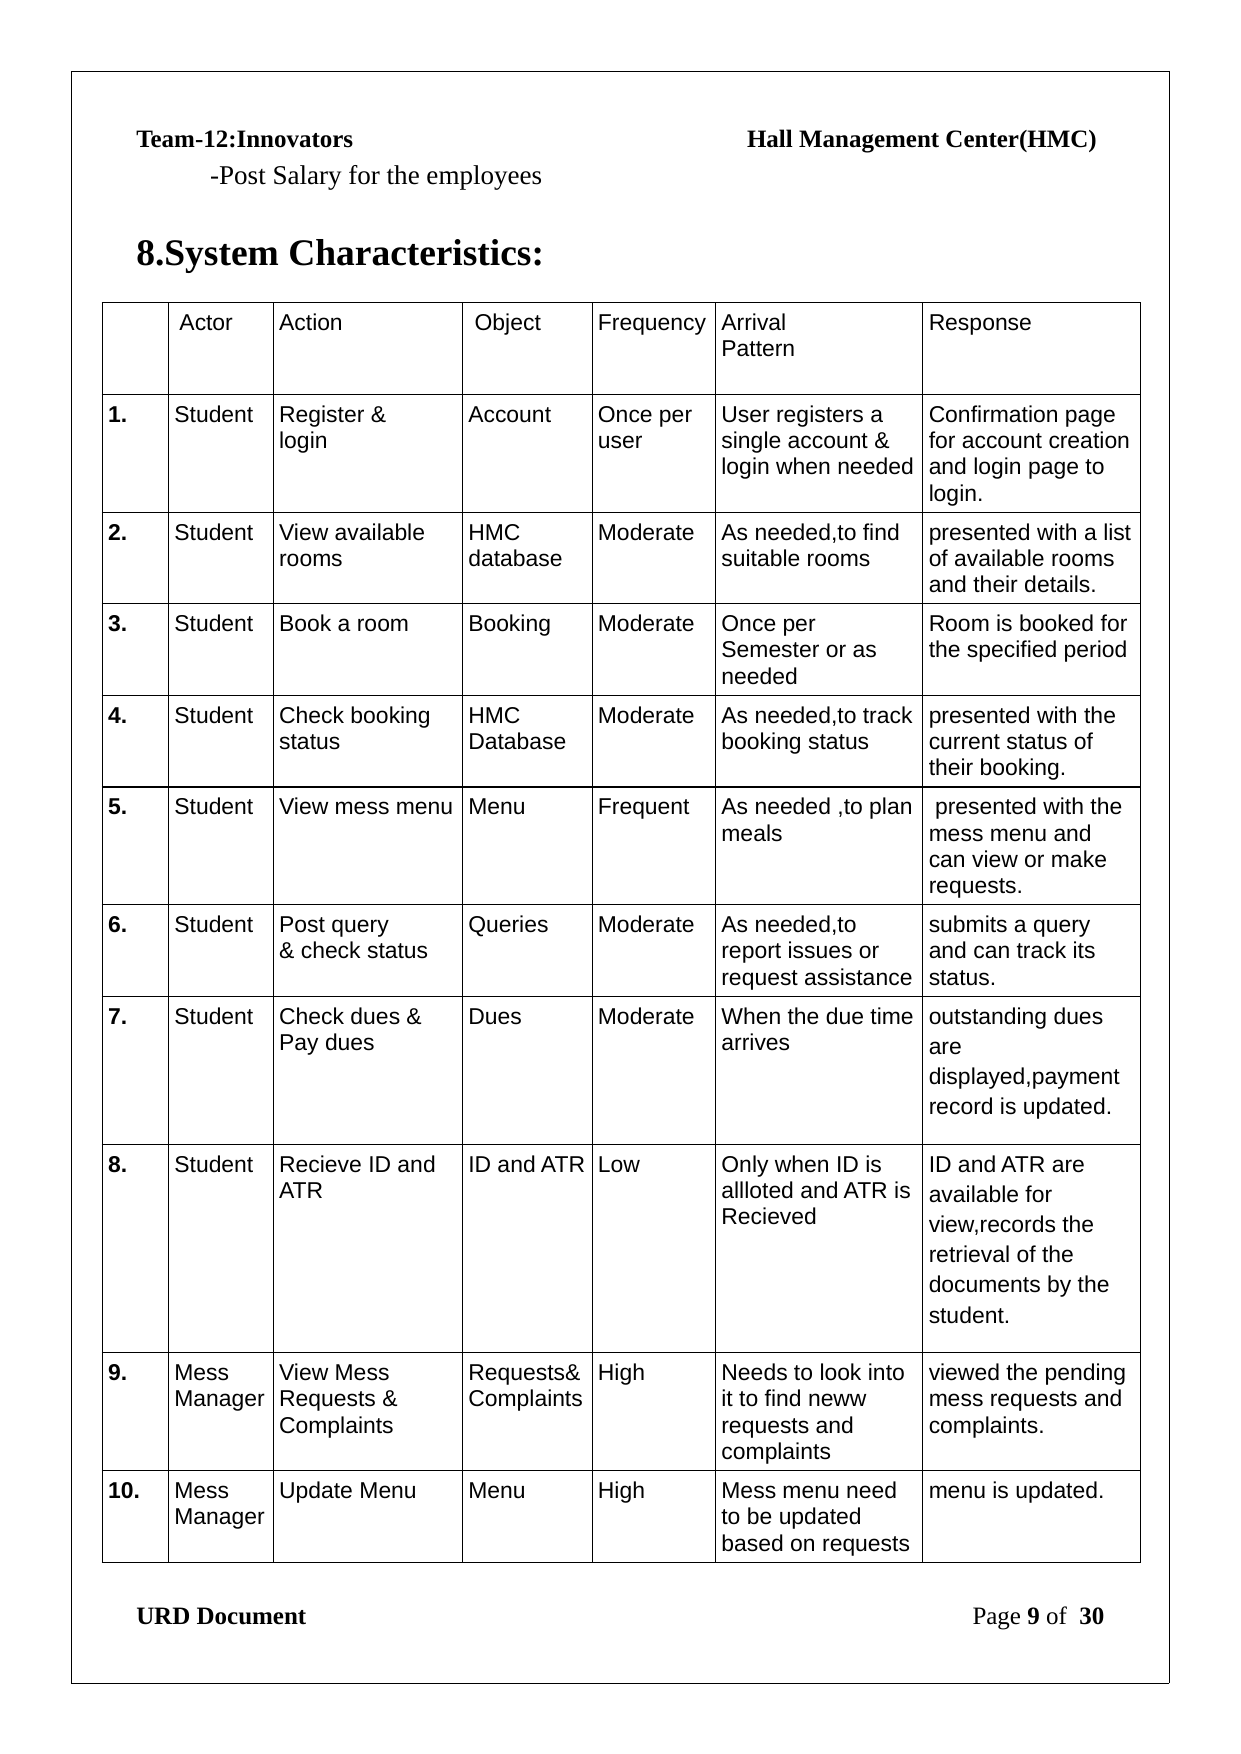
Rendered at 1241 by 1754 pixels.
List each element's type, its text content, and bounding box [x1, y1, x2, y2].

table_cell 1. [103, 395, 168, 512]
table_cell Menu [463, 788, 592, 904]
table_cell As needed,to find suitable rooms [716, 513, 922, 603]
table_cell Check booking status [274, 696, 462, 786]
table_cell presented with the current status of their booking. [923, 696, 1140, 786]
table_cell presented with the mess menu and can view or make requests. [923, 788, 1140, 904]
table_cell 2. [103, 513, 168, 603]
table_cell Mess menu need to be updated based on requests [716, 1471, 922, 1562]
table_cell Recieve ID and ATR [274, 1145, 462, 1352]
table_cell Student [169, 997, 273, 1144]
table_cell Once per Semester or as needed [716, 604, 922, 695]
table_cell submits a query and can track its status. [923, 905, 1140, 996]
table_cell Student [169, 395, 273, 512]
table_cell 3. [103, 604, 168, 695]
table_cell presented with a list of available rooms and their details. [923, 513, 1140, 603]
table_header Response [923, 303, 1140, 394]
table_cell As needed,to report issues or request assistance [716, 905, 922, 996]
table_cell Register & login [274, 395, 462, 512]
table_header Actor [169, 303, 273, 394]
table_cell Frequent [593, 788, 715, 904]
table_cell 6. [103, 905, 168, 996]
table_cell As needed,to track booking status [716, 696, 922, 786]
table_cell Only when ID is allloted and ATR is Recieved [716, 1145, 922, 1352]
table_cell Student [169, 1145, 273, 1352]
table_header [103, 303, 168, 394]
table_cell menu is updated. [923, 1471, 1140, 1562]
table_cell View mess menu [274, 788, 462, 904]
table_cell Student [169, 696, 273, 786]
table_cell Check dues & Pay dues [274, 997, 462, 1144]
table_cell Book a room [274, 604, 462, 695]
table_cell User registers a single account & login when needed [716, 395, 922, 512]
table_cell Moderate [593, 513, 715, 603]
table_cell 10. [103, 1471, 168, 1562]
table_cell 7. [103, 997, 168, 1144]
table_header Frequency [593, 303, 715, 394]
table_cell Student [169, 788, 273, 904]
table_cell ID and ATR are available for view,records the retrieval of the documents by the student. [923, 1145, 1140, 1352]
table_cell Post query & check status [274, 905, 462, 996]
table_cell 8. [103, 1145, 168, 1352]
table_cell Student [169, 513, 273, 603]
table_header Object [463, 303, 592, 394]
table_cell outstanding dues are displayed,payment record is updated. [923, 997, 1140, 1144]
table_cell 9. [103, 1353, 168, 1470]
table_cell Booking [463, 604, 592, 695]
table_cell Update Menu [274, 1471, 462, 1562]
table_cell As needed ,to plan meals [716, 788, 922, 904]
table_cell ID and ATR [463, 1145, 592, 1352]
table_cell Once per user [593, 395, 715, 512]
table_cell 5. [103, 788, 168, 904]
table_cell View Mess Requests & Complaints [274, 1353, 462, 1470]
table_cell Moderate [593, 696, 715, 786]
table_cell Moderate [593, 604, 715, 695]
table_cell Student [169, 604, 273, 695]
table_cell Needs to look into it to find neww requests and complaints [716, 1353, 922, 1470]
table_cell Mess Manager [169, 1471, 273, 1562]
table_cell Moderate [593, 905, 715, 996]
table_cell Dues [463, 997, 592, 1144]
table_cell Account [463, 395, 592, 512]
table_cell Moderate [593, 997, 715, 1144]
table_cell Low [593, 1145, 715, 1352]
table_cell When the due time arrives [716, 997, 922, 1144]
table_cell Menu [463, 1471, 592, 1562]
table_cell Room is booked for the specified period [923, 604, 1140, 695]
text 8.System Characteristics: [136, 230, 1104, 273]
table_header Arrival Pattern [716, 303, 922, 394]
table_cell HMC Database [463, 696, 592, 786]
table_cell HMC database [463, 513, 592, 603]
table_header Action [274, 303, 462, 394]
text -Post Salary for the employees [136, 159, 1104, 190]
table_cell 4. [103, 696, 168, 786]
table_cell Mess Manager [169, 1353, 273, 1470]
table_cell Queries [463, 905, 592, 996]
table_cell Requests& Complaints [463, 1353, 592, 1470]
table_cell Confirmation page for account creation and login page to login. [923, 395, 1140, 512]
table_cell High [593, 1353, 715, 1470]
table_cell High [593, 1471, 715, 1562]
table_cell viewed the pending mess requests and complaints. [923, 1353, 1140, 1470]
table_cell Student [169, 905, 273, 996]
table_cell View available rooms [274, 513, 462, 603]
